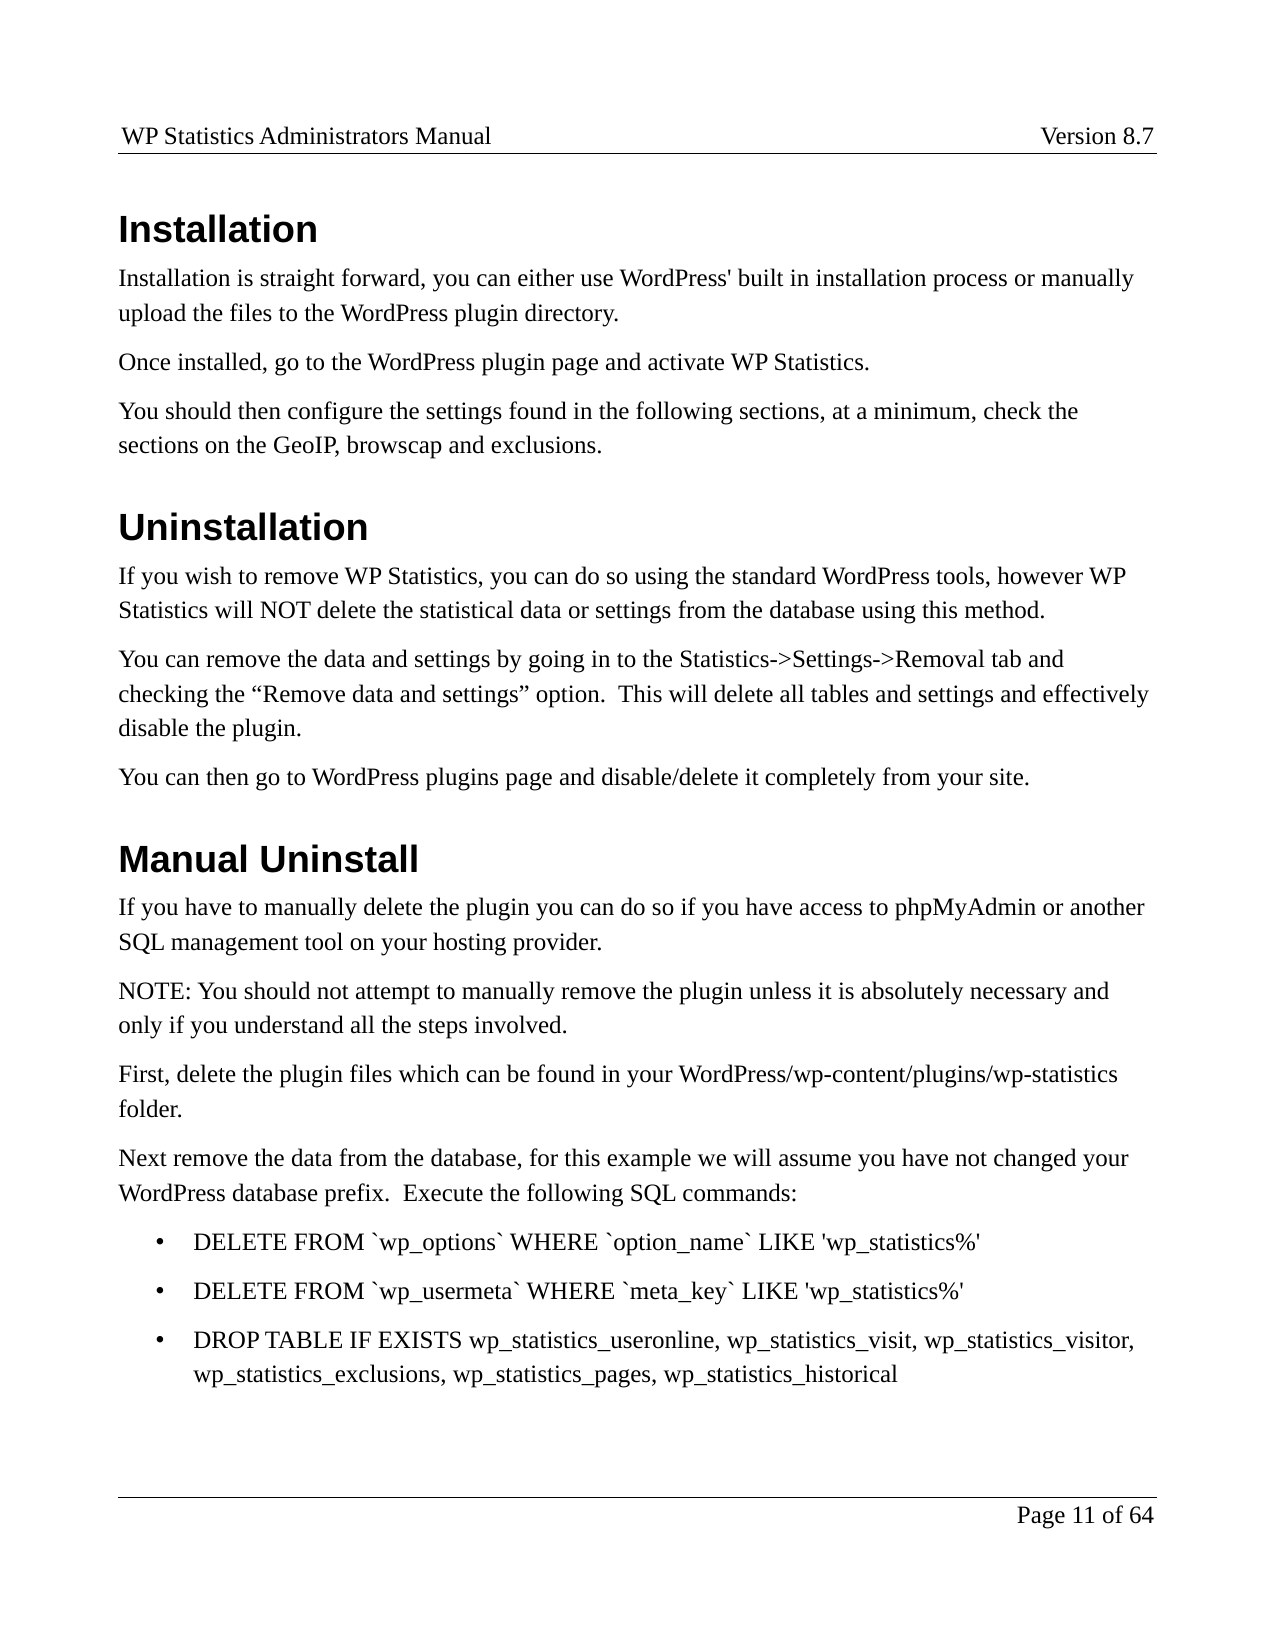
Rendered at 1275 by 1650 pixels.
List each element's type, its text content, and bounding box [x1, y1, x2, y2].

list DELETE FROM `wp_usermeta` WHERE `meta_key` LIKE 'wp_statistics%' [156, 1276, 1157, 1304]
text Installation is straight forward, you can either use WordPress' built in installation process or manually upload the files to the WordPress plugin directory. [118, 263, 1157, 327]
subtitle Uninstallation [118, 504, 1157, 548]
text Next remove the data from the database, for this example we will assume you have not changed your WordPress database prefix. Execute the following SQL commands: [118, 1143, 1157, 1206]
subtitle Manual Uninstall [118, 836, 1157, 880]
text You can remove the data and settings by going in to the Statistics->Settings->Removal tab and checking the “Remove data and settings” option. This will delete all tables and settings and effectively disable the plugin. [118, 644, 1157, 742]
list DELETE FROM `wp_options` WHERE `option_name` LIKE 'wp_statistics%' [156, 1227, 1157, 1255]
text You should then configure the settings found in the following sections, at a minimum, check the sections on the GeoIP, browscap and exclusions. [118, 396, 1157, 459]
text If you wish to remove WP Statistics, you can do so using the standard WordPress tools, however WP Statistics will NOT delete the statistical data or settings from the database using this method. [118, 561, 1157, 624]
subtitle Installation [118, 207, 1157, 251]
text You can then go to WordPress plugins page and disable/delete it completely from your site. [118, 762, 1157, 791]
text First, delete the plugin files which can be found in your WordPress/wp-content/plugins/wp-statistics folder. [118, 1059, 1157, 1123]
text Once installed, go to the WordPress plugin page and activate WP Statistics. [118, 347, 1157, 376]
text NOTE: You should not attempt to manually remove the plugin unless it is absolutely necessary and only if you understand all the steps involved. [118, 976, 1157, 1039]
list DROP TABLE IF EXISTS wp_statistics_useronline, wp_statistics_visit, wp_statistics_visitor, wp_statistics_exclusions, wp_statistics_pages, wp_statistics_historical [156, 1325, 1157, 1388]
text If you have to manually delete the plugin you can do so if you have access to phpMyAdmin or another SQL management tool on your hosting provider. [118, 892, 1157, 956]
